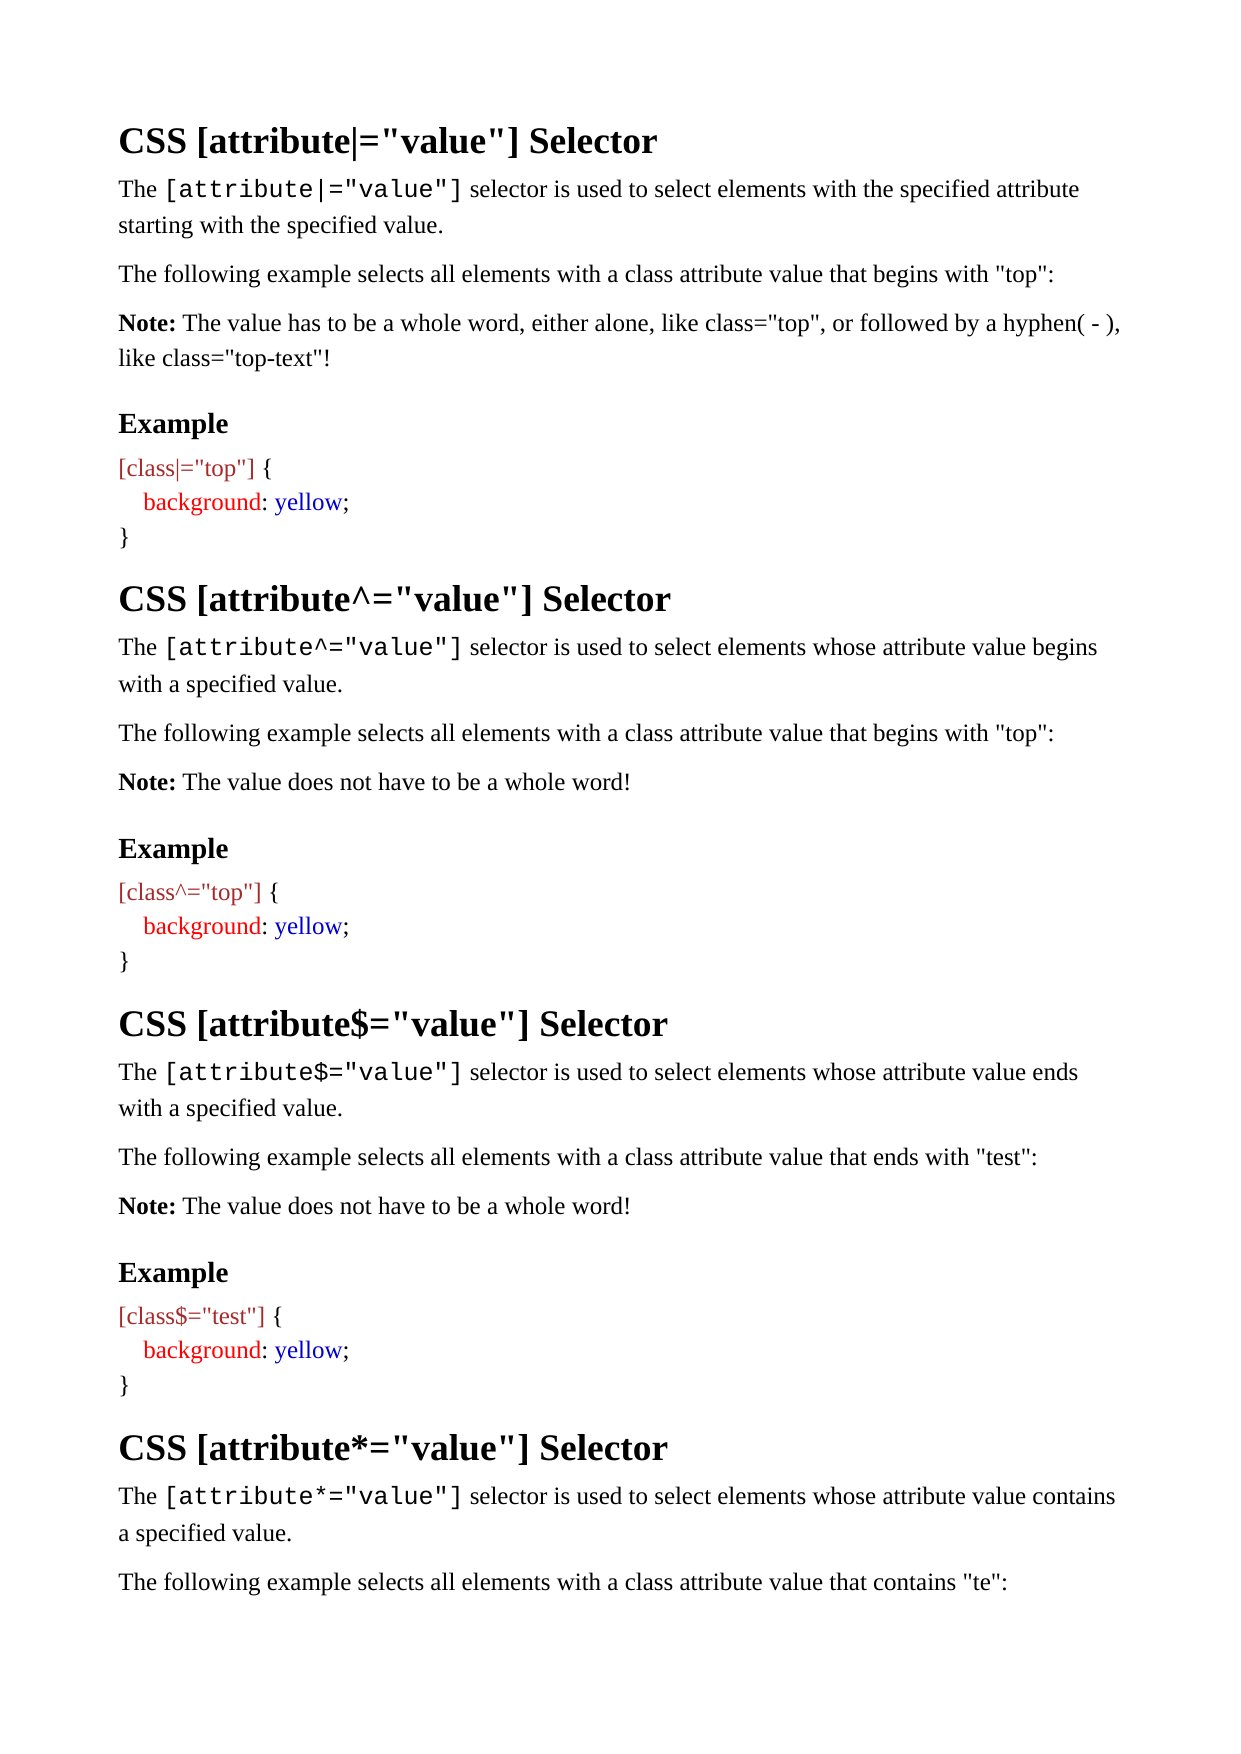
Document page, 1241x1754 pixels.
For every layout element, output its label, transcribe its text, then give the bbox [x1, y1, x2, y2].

text [class|="top"] { background: yellow; } [118, 453, 1122, 550]
text The following example selects all elements with a class attribute value that begins with "top": [118, 718, 1122, 747]
text [class$="test"] { background: yellow; } [118, 1301, 1122, 1399]
subtitle Example [118, 1255, 1122, 1289]
text The following example selects all elements with a class attribute value that begins with "top": [118, 259, 1122, 288]
text Note: The value does not have to be a whole word! [118, 1191, 1122, 1220]
subtitle CSS [attribute^="value"] Selector [118, 577, 1122, 620]
subtitle Example [118, 407, 1122, 440]
text The [attribute|="value"] selector is used to select elements with the specified attribute starting with the specified value. [118, 174, 1122, 239]
text The [attribute*="value"] selector is used to select elements whose attribute value contains a specified value. [118, 1481, 1122, 1546]
subtitle CSS [attribute*="value"] Selector [118, 1425, 1122, 1468]
text The [attribute$="value"] selector is used to select elements whose attribute value ends with a specified value. [118, 1057, 1122, 1122]
subtitle CSS [attribute$="value"] Selector [118, 1001, 1122, 1044]
subtitle CSS [attribute|="value"] Selector [118, 118, 1122, 161]
text Note: The value does not have to be a whole word! [118, 767, 1122, 796]
text The following example selects all elements with a class attribute value that ends with "test": [118, 1142, 1122, 1171]
text [class^="top"] { background: yellow; } [118, 877, 1122, 974]
text Note: The value has to be a whole word, either alone, like class="top", or followed by a hyphen( - ), like class="top-text"! [118, 308, 1122, 372]
text The [attribute^="value"] selector is used to select elements whose attribute value begins with a specified value. [118, 632, 1122, 698]
text The following example selects all elements with a class attribute value that contains "te": [118, 1567, 1122, 1595]
subtitle Example [118, 831, 1122, 864]
